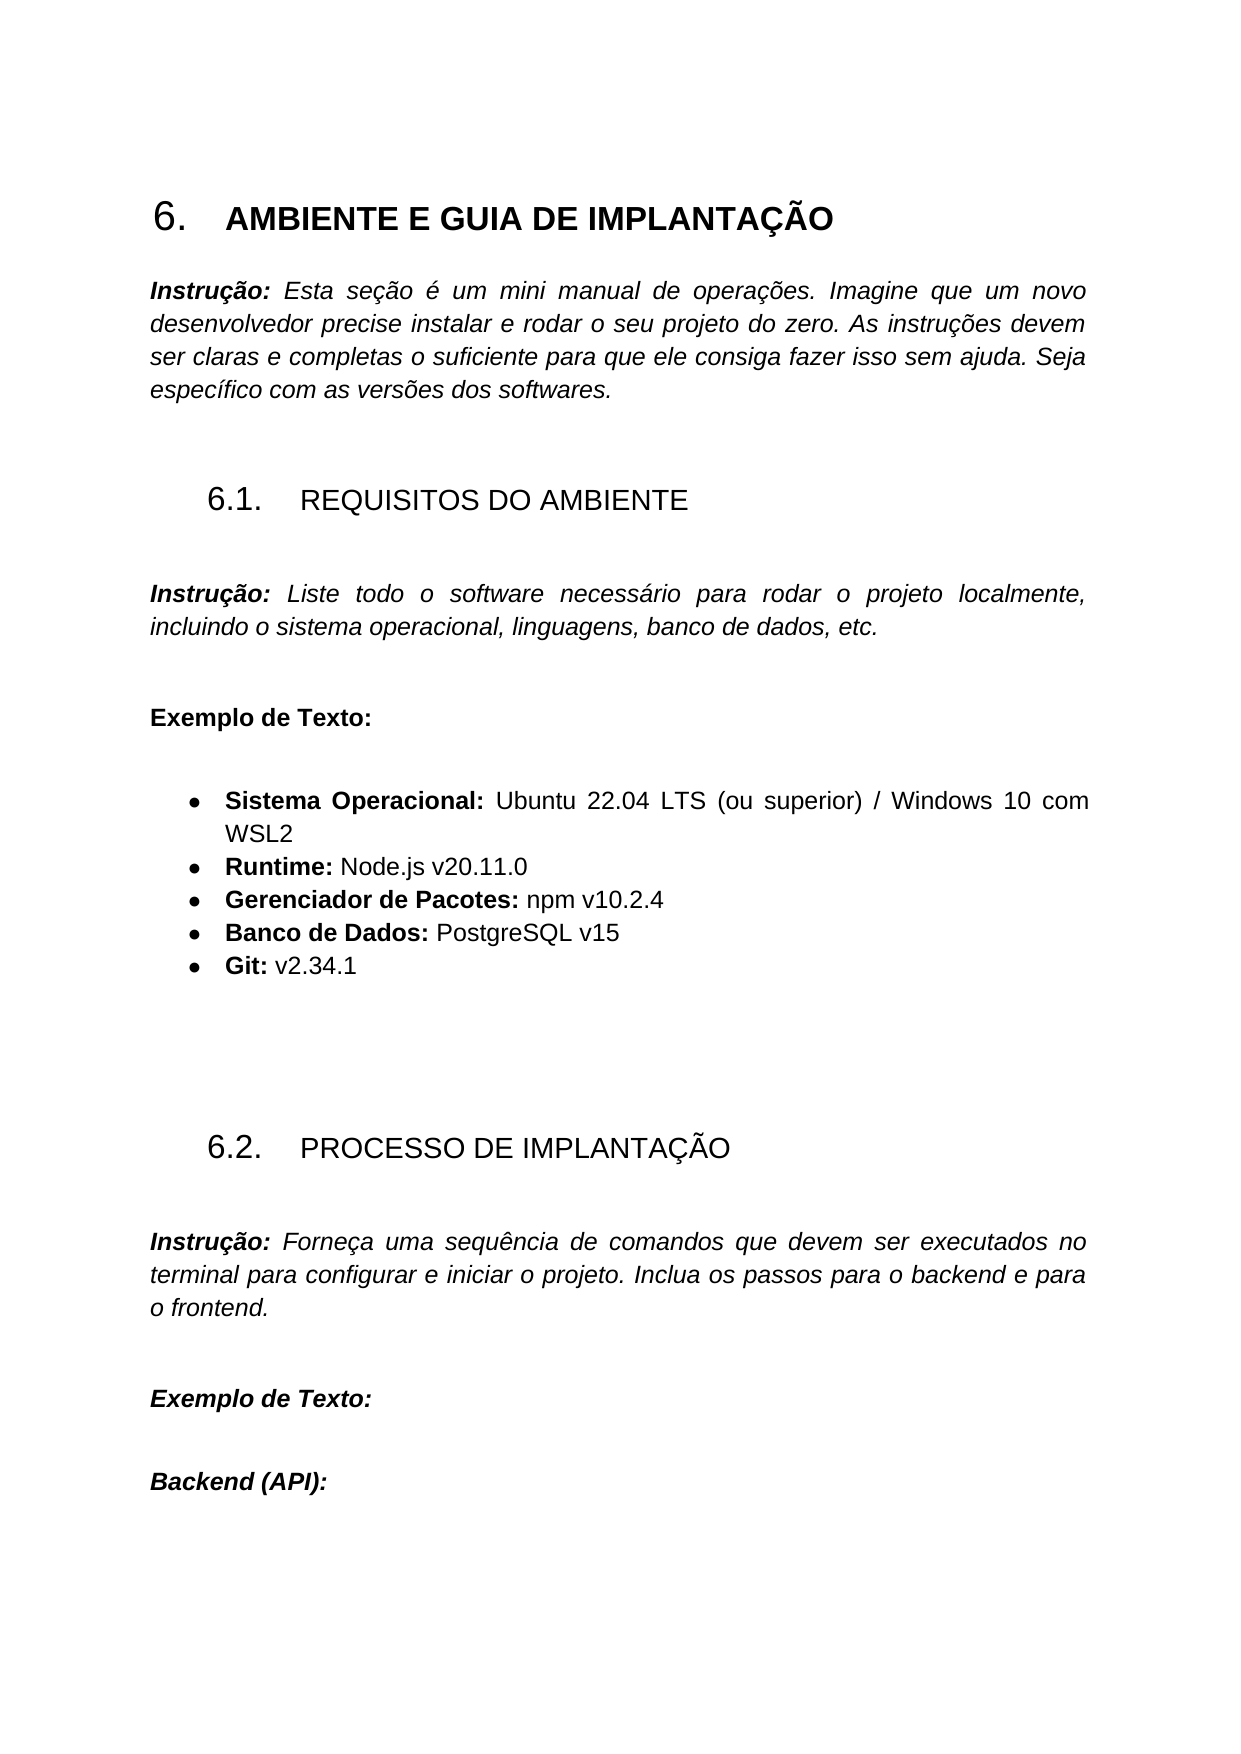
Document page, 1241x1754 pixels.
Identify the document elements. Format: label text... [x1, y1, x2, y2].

list PROCESSO DE IMPLANTAÇÃO [262, 1127, 1090, 1165]
text Instrução: Liste todo o software necessário para rodar o projeto localmente, incluindo o sistema operacional, linguagens, banco de dados, etc. [150, 579, 1090, 641]
list REQUISITOS DO AMBIENTE [262, 479, 1090, 517]
text Instrução: Esta seção é um mini manual de operações. Imagine que um novo desenvolvedor precise instalar e rodar o seu projeto do zero. As instruções devem ser claras e completas o suficiente para que ele consiga fazer isso sem ajuda. Seja específico com as versões dos softwares. [150, 276, 1090, 404]
list Sistema Operacional: Ubuntu 22.04 LTS (ou superior) / Windows 10 com WSL2 [187, 786, 1090, 848]
text Exemplo de Texto: [150, 703, 1090, 732]
text Instrução: Forneça uma sequência de comandos que devem ser executados no terminal para configurar e iniciar o projeto. Inclua os passos para o backend e para o frontend. [150, 1227, 1090, 1322]
list Banco de Dados: PostgreSQL v15 [187, 918, 1090, 947]
text Exemplo de Texto: [150, 1384, 1090, 1413]
list Gerenciador de Pacotes: npm v10.2.4 [187, 885, 1090, 914]
list AMBIENTE E GUIA DE IMPLANTAÇÃO [187, 192, 1090, 239]
text Backend (API): [150, 1467, 1090, 1496]
list Git: v2.34.1 [187, 951, 1090, 980]
list Runtime: Node.js v20.11.0 [187, 852, 1090, 881]
